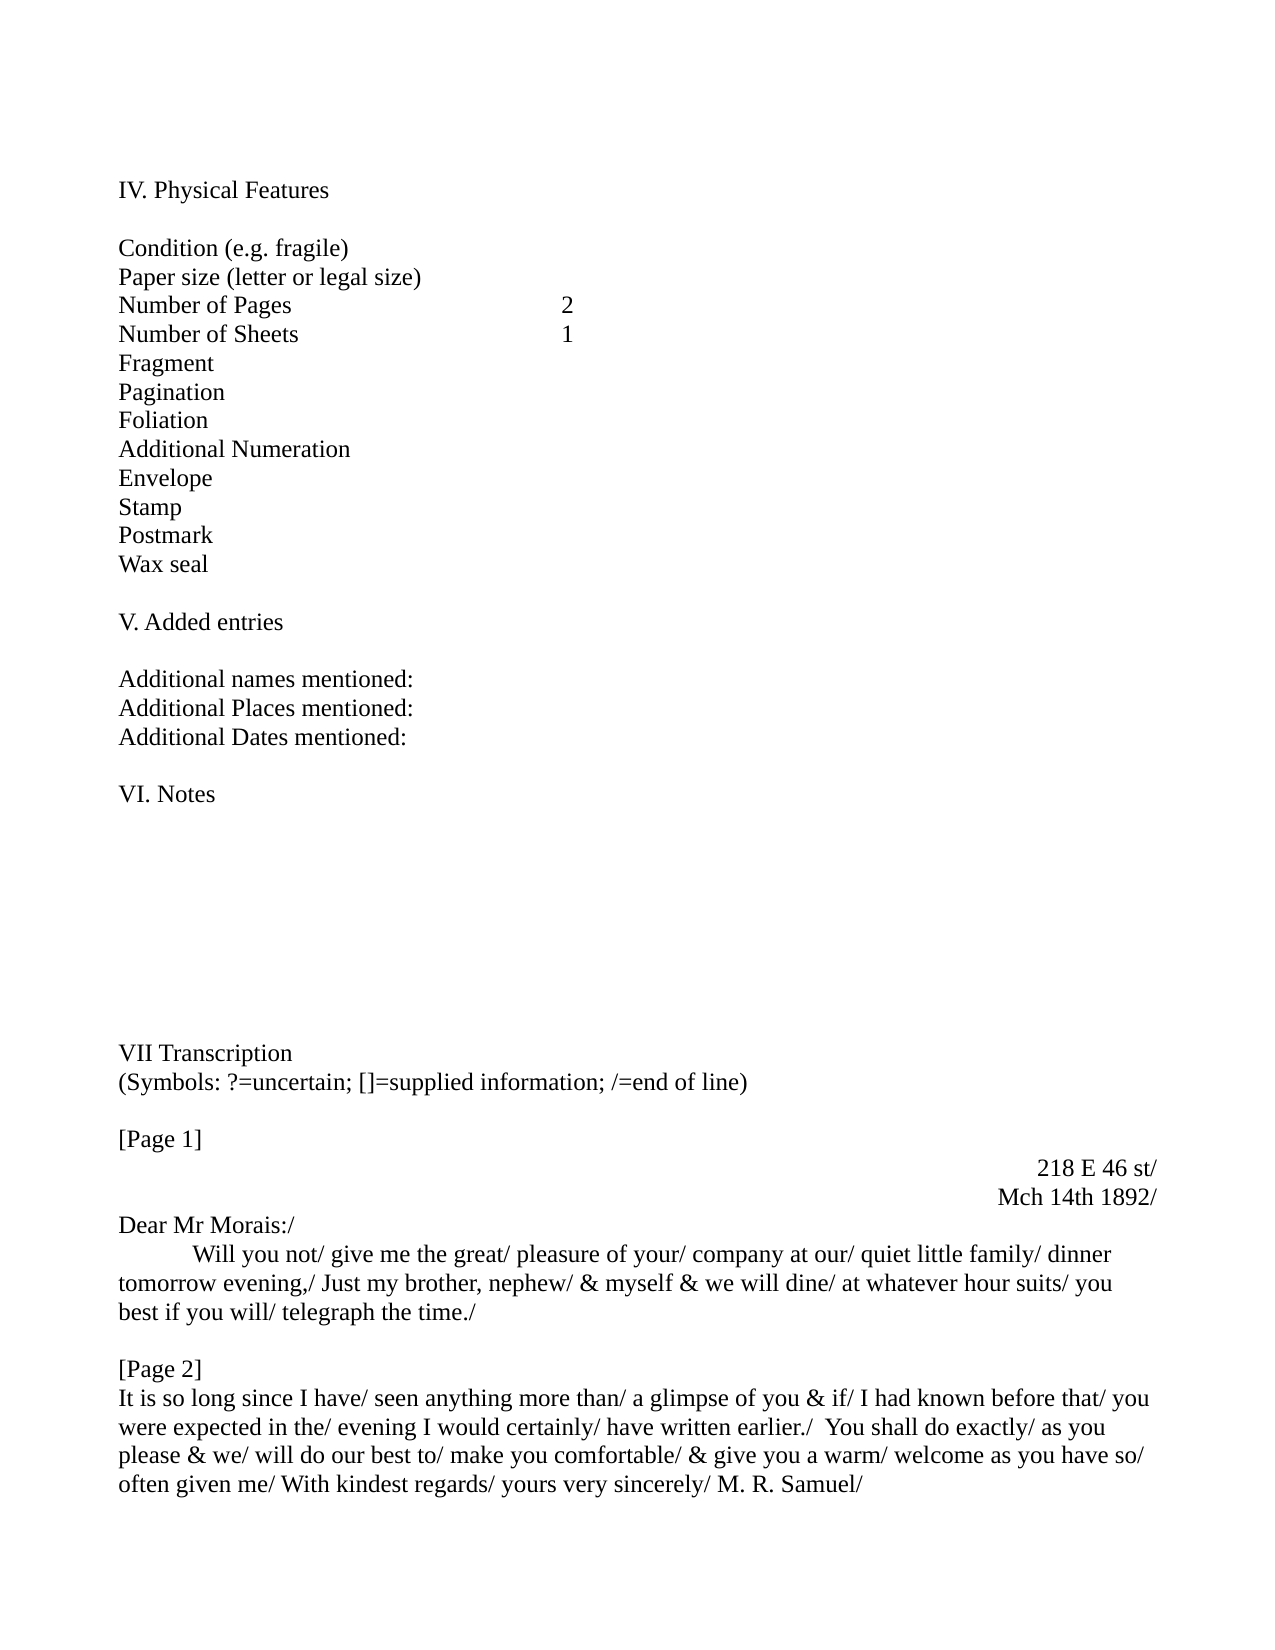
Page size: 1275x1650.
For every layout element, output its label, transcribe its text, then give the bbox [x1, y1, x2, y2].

text V. Added entries [118, 607, 1157, 636]
text Number of Sheets 1 [118, 319, 1157, 348]
text Additional Places mentioned: [118, 693, 1157, 722]
text Number of Pages 2 [118, 291, 1157, 319]
text Fragment [118, 348, 1157, 377]
text Wax seal [118, 549, 1157, 578]
text Postma rk [118, 521, 1157, 549]
text Paper size (letter or legal size) [118, 262, 1157, 291]
text Foliation [118, 406, 1157, 434]
text Additional Dates mentioned: [118, 722, 1157, 751]
text Dear Mr Morais:/ [118, 1211, 1157, 1239]
text It is so long since I have/ seen anything more than/ a glimpse of you & if/ I had known before that/ you were expected in the/ evening I would certainly/ have written earlier./ You shall do exactly/ as you please & we/ will do our best to/ make you comfortable/ & give you a warm/ welcome as you have so/ often given me/ With kindest regards/ yours very sincerely/ M. R. Samuel/ [118, 1383, 1157, 1498]
text Additional names mentioned: [118, 664, 1157, 693]
text Envelope [118, 463, 1157, 492]
text Will you not/ give me the great/ pleasure of your/ company at our/ quiet little family/ dinner tomorrow evening,/ Just my brother, nephew/ & myself & we will dine/ at whatever hour suits/ you best if you will/ telegraph the time./ [118, 1239, 1157, 1326]
text Stamp [118, 492, 1157, 521]
text Additional Numeration [118, 434, 1157, 463]
text [Page 1] [118, 1124, 1157, 1153]
text Mch 14th 1892/ [118, 1182, 1157, 1211]
text Pagination [118, 377, 1157, 406]
text (Symbols: ?=uncertain; []=supplied information; /=end of line) [118, 1067, 1157, 1096]
text 218 E 46 st/ [118, 1153, 1157, 1182]
text Condition (e.g. fragile) [118, 233, 1157, 262]
text VI. Notes [118, 779, 1157, 808]
text [Page 2] [118, 1354, 1157, 1383]
text IV. Physical Features [118, 176, 1157, 204]
text VII Transcription [118, 1038, 1157, 1067]
